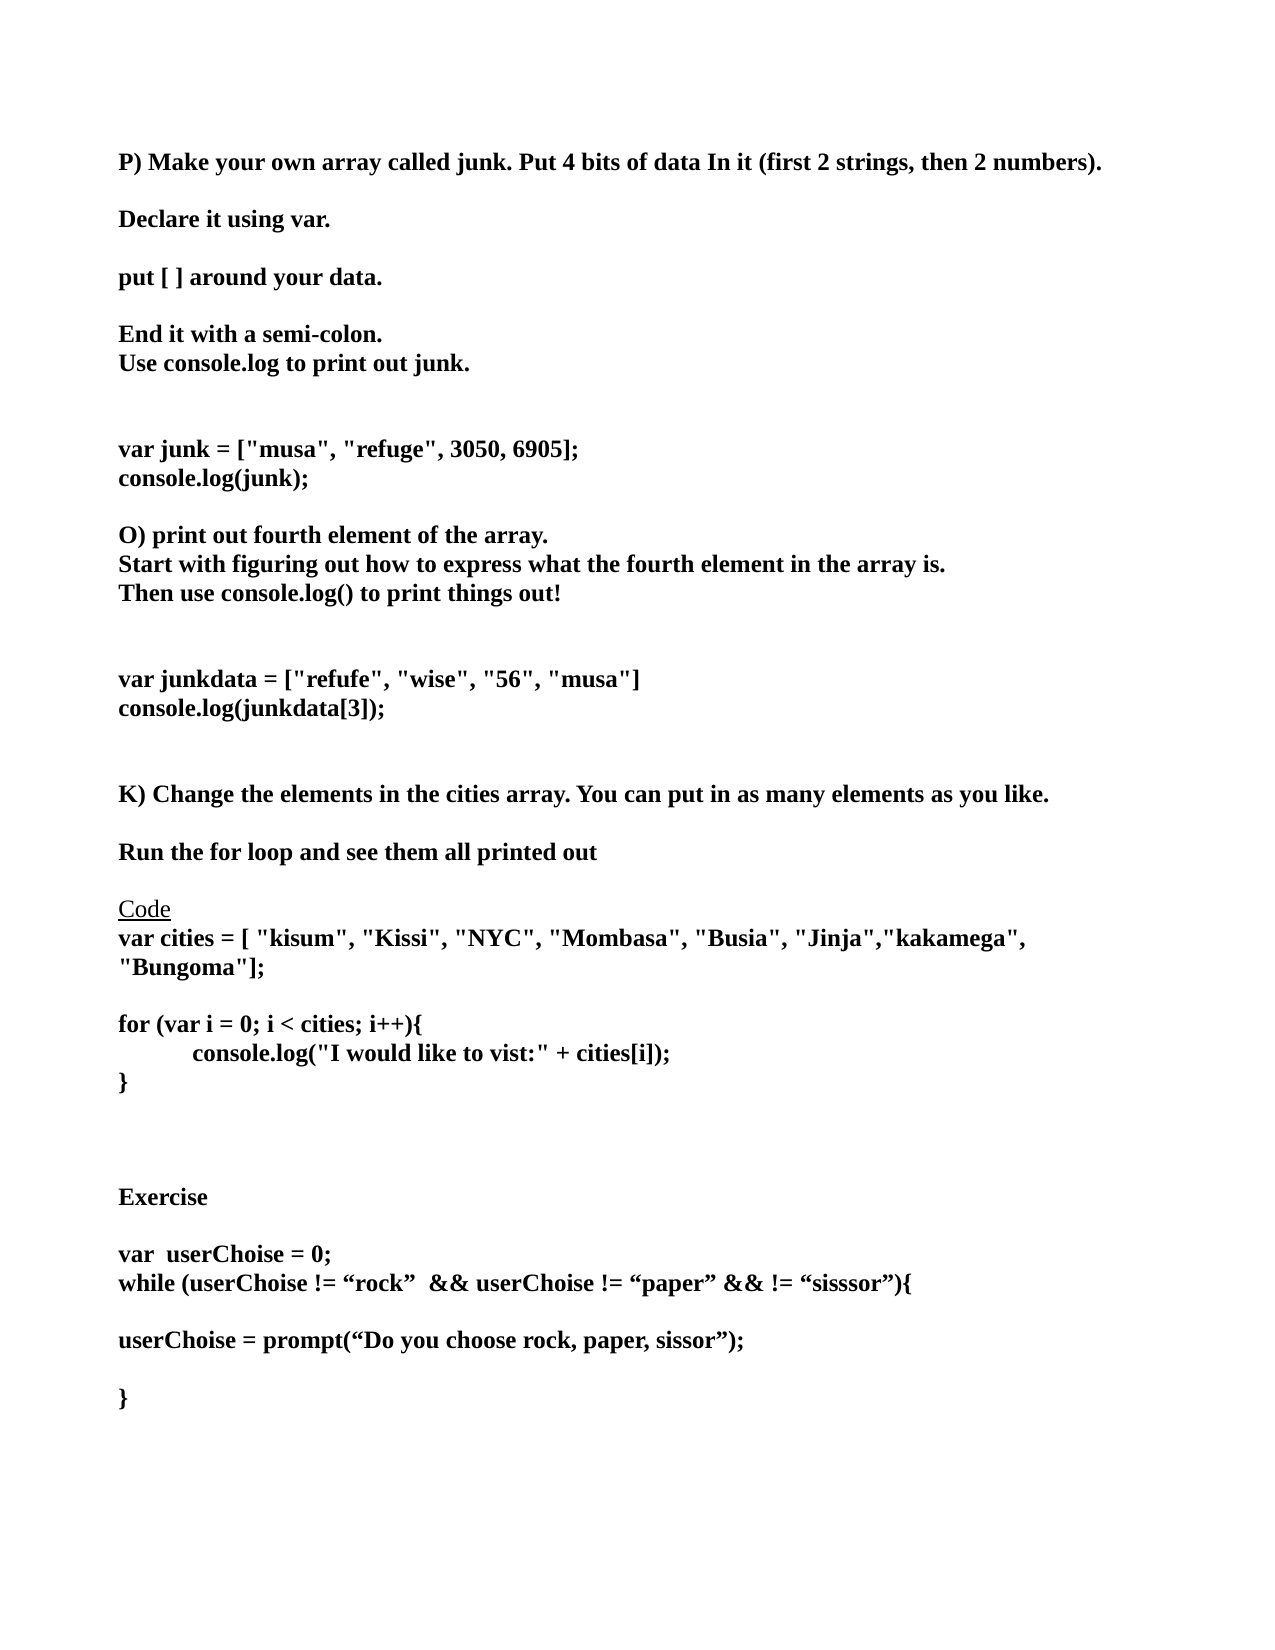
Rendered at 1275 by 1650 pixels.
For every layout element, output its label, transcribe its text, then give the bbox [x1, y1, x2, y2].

text Run the for loop and see them all printed out [118, 837, 1157, 866]
text userChoise = prompt(“Do you choose rock, paper, sissor”); [118, 1326, 1157, 1354]
text console.log(junkdata[3]); [118, 693, 1157, 722]
text var userChoise = 0; [118, 1239, 1157, 1268]
text console.log(junk); [118, 463, 1157, 492]
text var cities = [ "kisum", "Kissi", "NYC", "Mombasa", "Busia", "Jinja","kakamega", "Bungoma"]; [118, 923, 1157, 981]
text P) Make your own array called junk. Put 4 bits of data In it (first 2 strings, then 2 numbers). [118, 147, 1157, 176]
text End it with a semi-colon. [118, 319, 1157, 348]
text console.log("I would like to vist:" + cities[i]); [118, 1038, 1157, 1067]
text for (var i = 0; i < cities; i++){ [118, 1009, 1157, 1038]
text } [118, 1067, 1157, 1096]
text Start with figuring out how to express what the fourth element in the array is. [118, 549, 1157, 578]
text Then use console.log() to print things out! [118, 578, 1157, 607]
text Declare it using var. [118, 204, 1157, 233]
text var junk = ["musa", "refuge", 3050, 6905]; [118, 434, 1157, 463]
text Exercise [118, 1182, 1157, 1211]
text put [ ] around your data. [118, 262, 1157, 291]
text while (userChoise != “rock” && userChoise != “paper” && != “sisssor”){ [118, 1268, 1157, 1297]
text Use console.log to print out junk. [118, 348, 1157, 377]
text O) print out fourth element of the array. [118, 521, 1157, 549]
text Code [118, 894, 1157, 923]
text var junkdata = ["refufe", "wise", "56", "musa"] [118, 664, 1157, 693]
text K) Change the elements in the cities array. You can put in as many elements as you like. [118, 779, 1157, 808]
text } [118, 1383, 1157, 1412]
